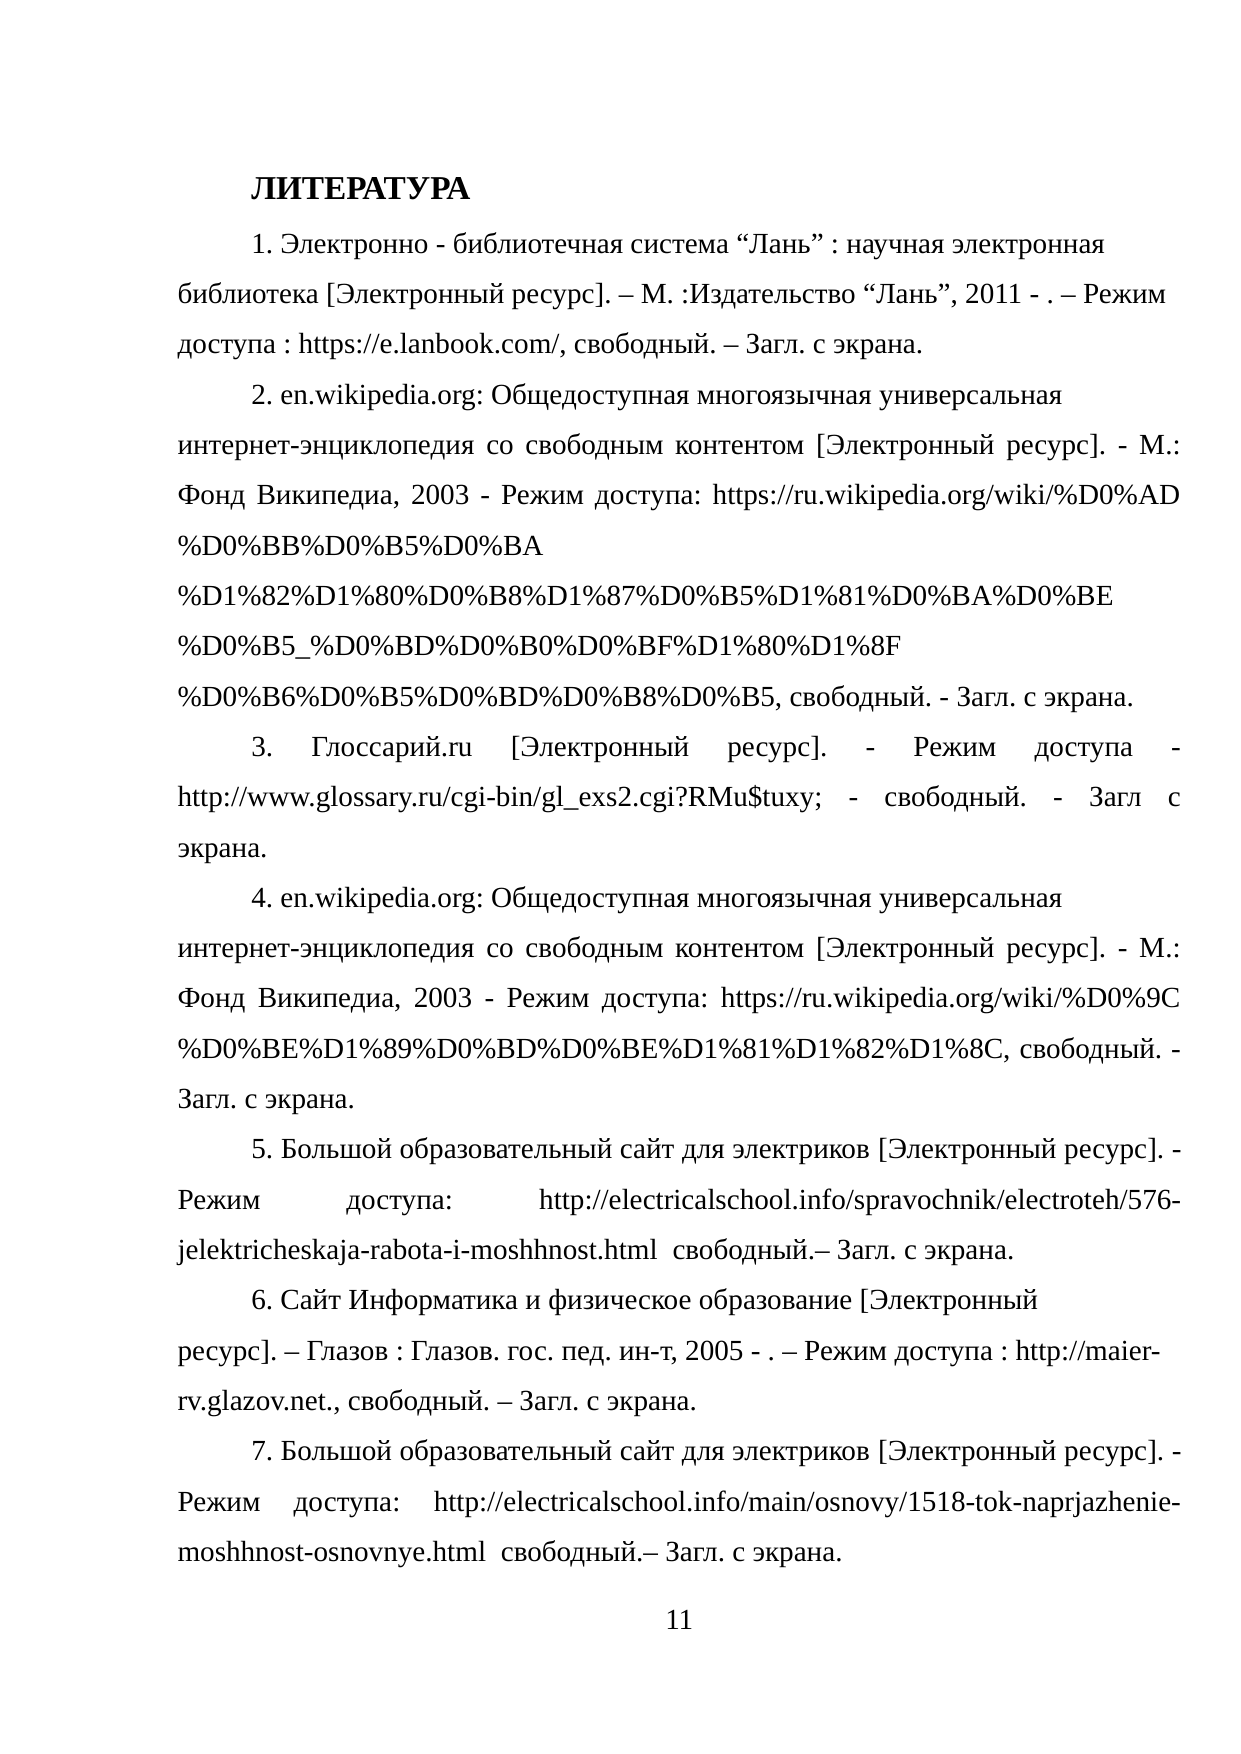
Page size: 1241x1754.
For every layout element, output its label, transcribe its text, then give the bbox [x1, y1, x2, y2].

text rv.glazov.net., свободный. – Загл. с экрана. [177, 1383, 1181, 1417]
text 4. en.wikipedia.org: Общедоступная многоязычная универсальная [177, 880, 1181, 913]
text 2. en.wikipedia.org: Общедоступная многоязычная универсальная [177, 377, 1181, 410]
text интернет-энциклопедия со свободным контентом [Электронный ресурс]. - М.: Фонд Википедиа, 2003 - Режим доступа: https://ru.wikipedia.org/wiki/%D0%9C%D0%BE%D1%89%D0%BD%D0%BE%D1%81%D1%82%D1%8C, свободный. - Загл. с экрана. [177, 930, 1181, 1115]
subtitle ЛИТЕРАТУРА [177, 168, 1181, 207]
text библиотека [Электронный ресурс]. – М. :Издательство “Лань”, 2011 - . – Режим [177, 276, 1181, 310]
text интернет-энциклопедия со свободным контентом [Электронный ресурс]. - М.: Фонд Википедиа, 2003 - Режим доступа: https://ru.wikipedia.org/wiki/%D0%AD%D0%BB%D0%B5%D0%BA%D1%82%D1%80%D0%B8%D1%87%D0%B5%D1%81%D0%BA%D0%BE%D0%B5_%D0%BD%D0%B0%D0%BF%D1%80%D1%8F%D0%B6%D0%B5%D0%BD%D0%B8%D0%B5, свободный. - Загл. с экрана. [177, 427, 1181, 712]
text 7. Большой образовательный сайт для электриков [Электронный ресурс]. - Режим доступа: http://electricalschool.info/main/osnovy/1518-tok-naprjazhenie-moshhnost-osnovnye.html свободный.– Загл. с экрана. [177, 1433, 1181, 1568]
text ресурс]. – Глазов : Глазов. гос. пед. ин-т, 2005 - . – Режим доступа : http://maier- [177, 1333, 1181, 1366]
text доступа : https://e.lanbook.com/, свободный. – Загл. с экрана. [177, 327, 1181, 360]
text 1. Электронно - библиотечная система “Лань” : научная электронная [177, 226, 1181, 259]
text 3. Глоссарий.ru [Электронный ресурс]. - Режим доступа - http://www.glossary.ru/cgi-bin/gl_exs2.cgi?RMu$tuxy; - свободный. - Загл с экрана. [177, 729, 1181, 863]
text 6. Сайт Информатика и физическое образование [Электронный [177, 1282, 1181, 1316]
text 5. Большой образовательный сайт для электриков [Электронный ресурс]. - Режим доступа: http://electricalschool.info/spravochnik/electroteh/576-jelektricheskaja-rabota-i-moshhnost.html свободный.– Загл. с экрана. [177, 1132, 1181, 1266]
